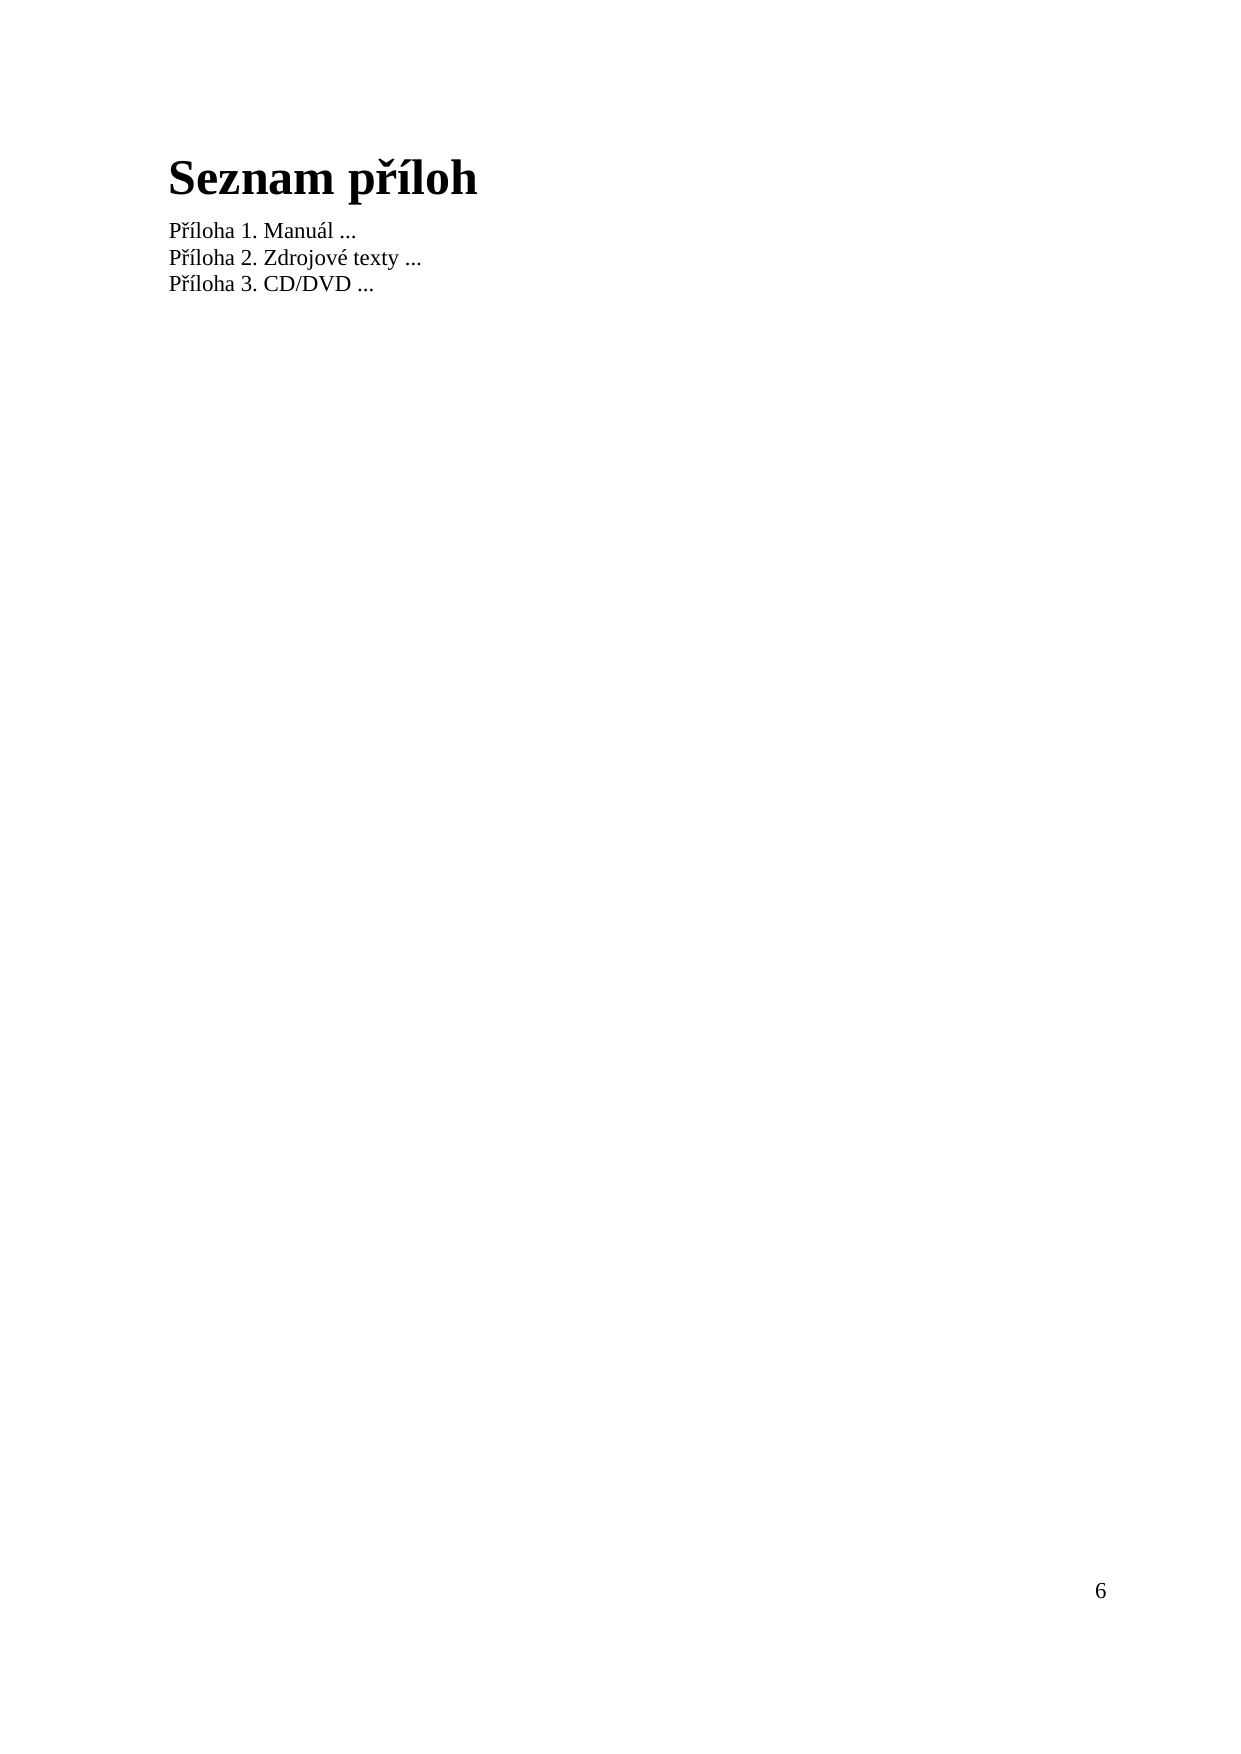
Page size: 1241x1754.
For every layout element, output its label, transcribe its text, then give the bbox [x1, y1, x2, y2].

text Příloha 1. Manuál ... [169, 218, 1106, 244]
text Seznam příloh [169, 148, 1106, 205]
text Příloha 3. CD/DVD ... [169, 270, 1106, 297]
text Příloha 2. Zdrojové texty ... [169, 244, 1106, 270]
